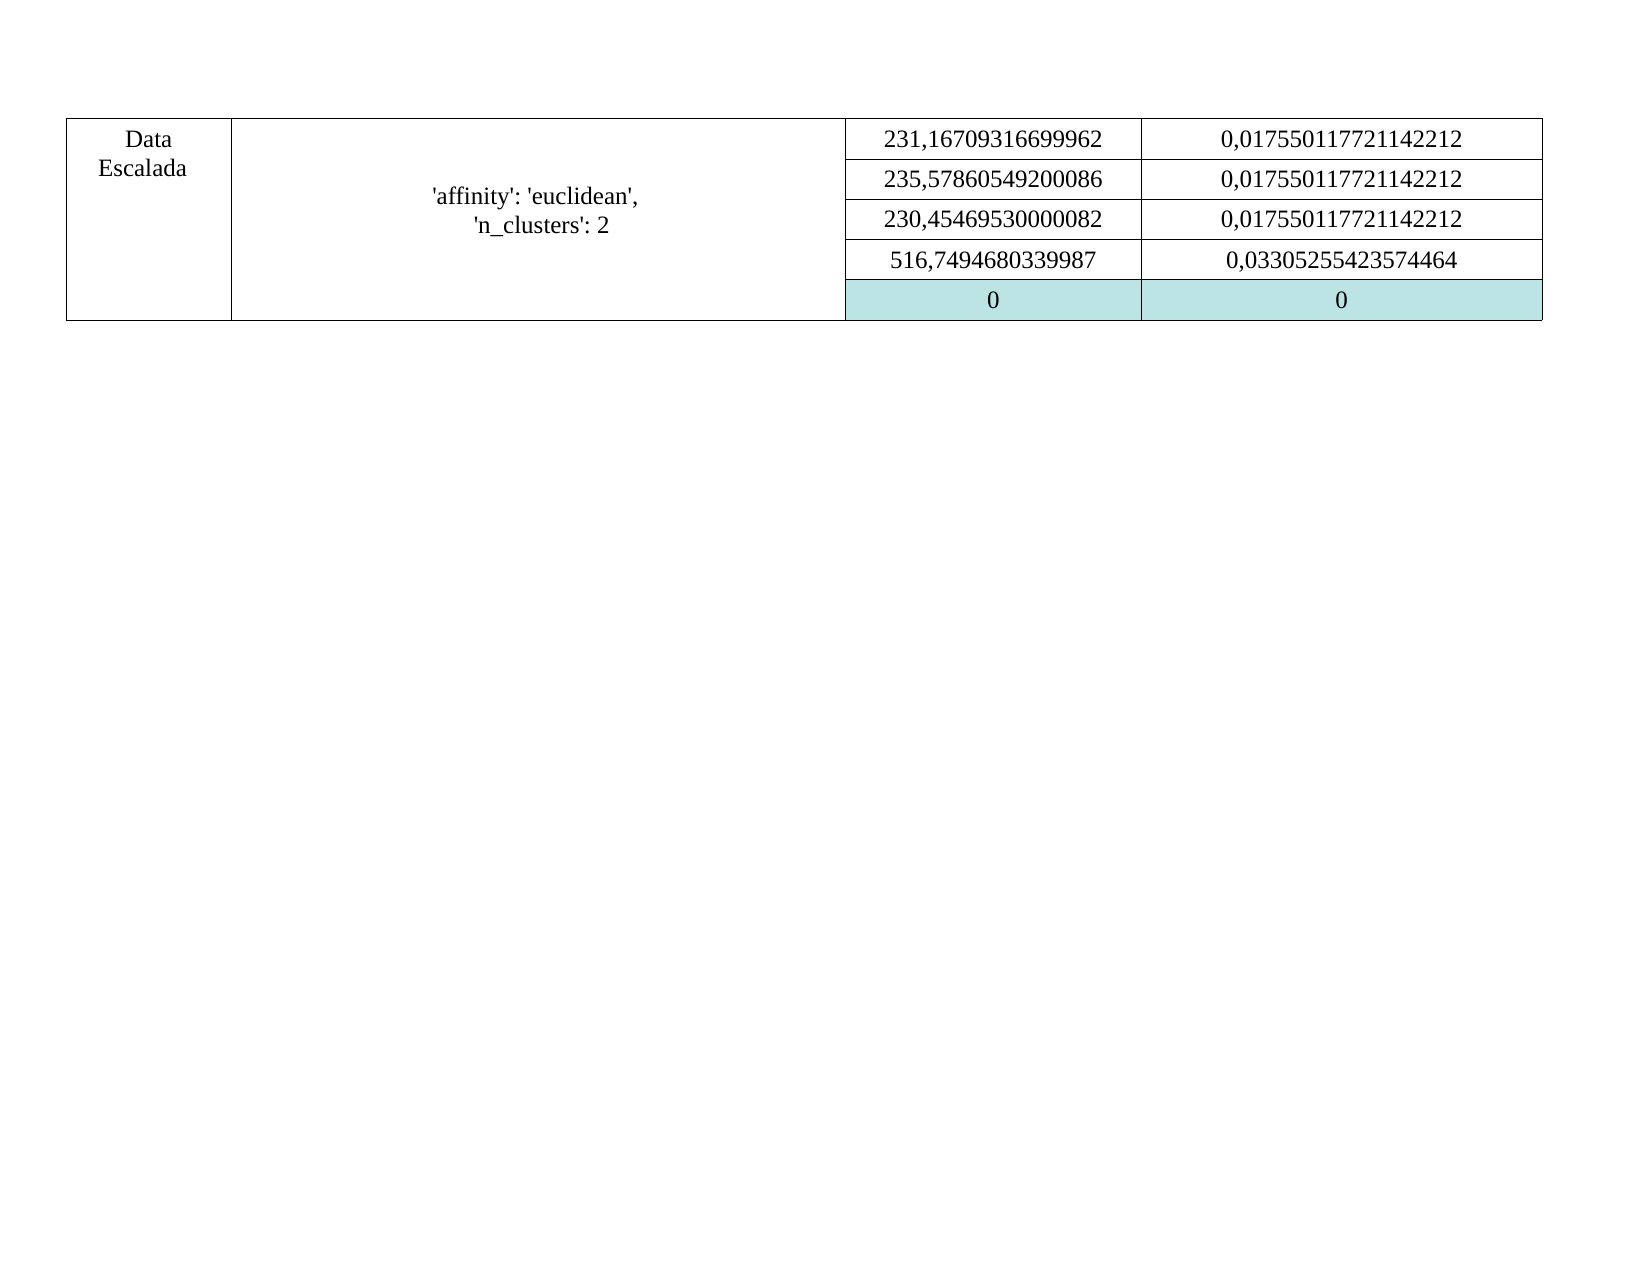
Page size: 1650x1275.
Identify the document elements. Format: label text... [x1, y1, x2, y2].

table_cell 0,017550117721142212 [1142, 160, 1542, 199]
table_cell Data Escalada [67, 119, 231, 320]
table_cell 516,7494680339987 [846, 240, 1141, 279]
table_cell 230,45469530000082 [846, 200, 1141, 239]
table_cell 'affinity': 'euclidean', 'n_clusters': 2 [232, 119, 845, 320]
table_cell 0,017550117721142212 [1142, 200, 1542, 239]
table_cell 0,03305255423574464 [1142, 240, 1542, 279]
table_cell 356,7 [846, 280, 1141, 320]
table_cell 0,02 [1142, 280, 1542, 320]
table_cell 231,16709316699962 [846, 119, 1141, 158]
table_cell 235,57860549200086 [846, 160, 1141, 199]
table_cell 0,017550117721142212 [1142, 119, 1542, 158]
